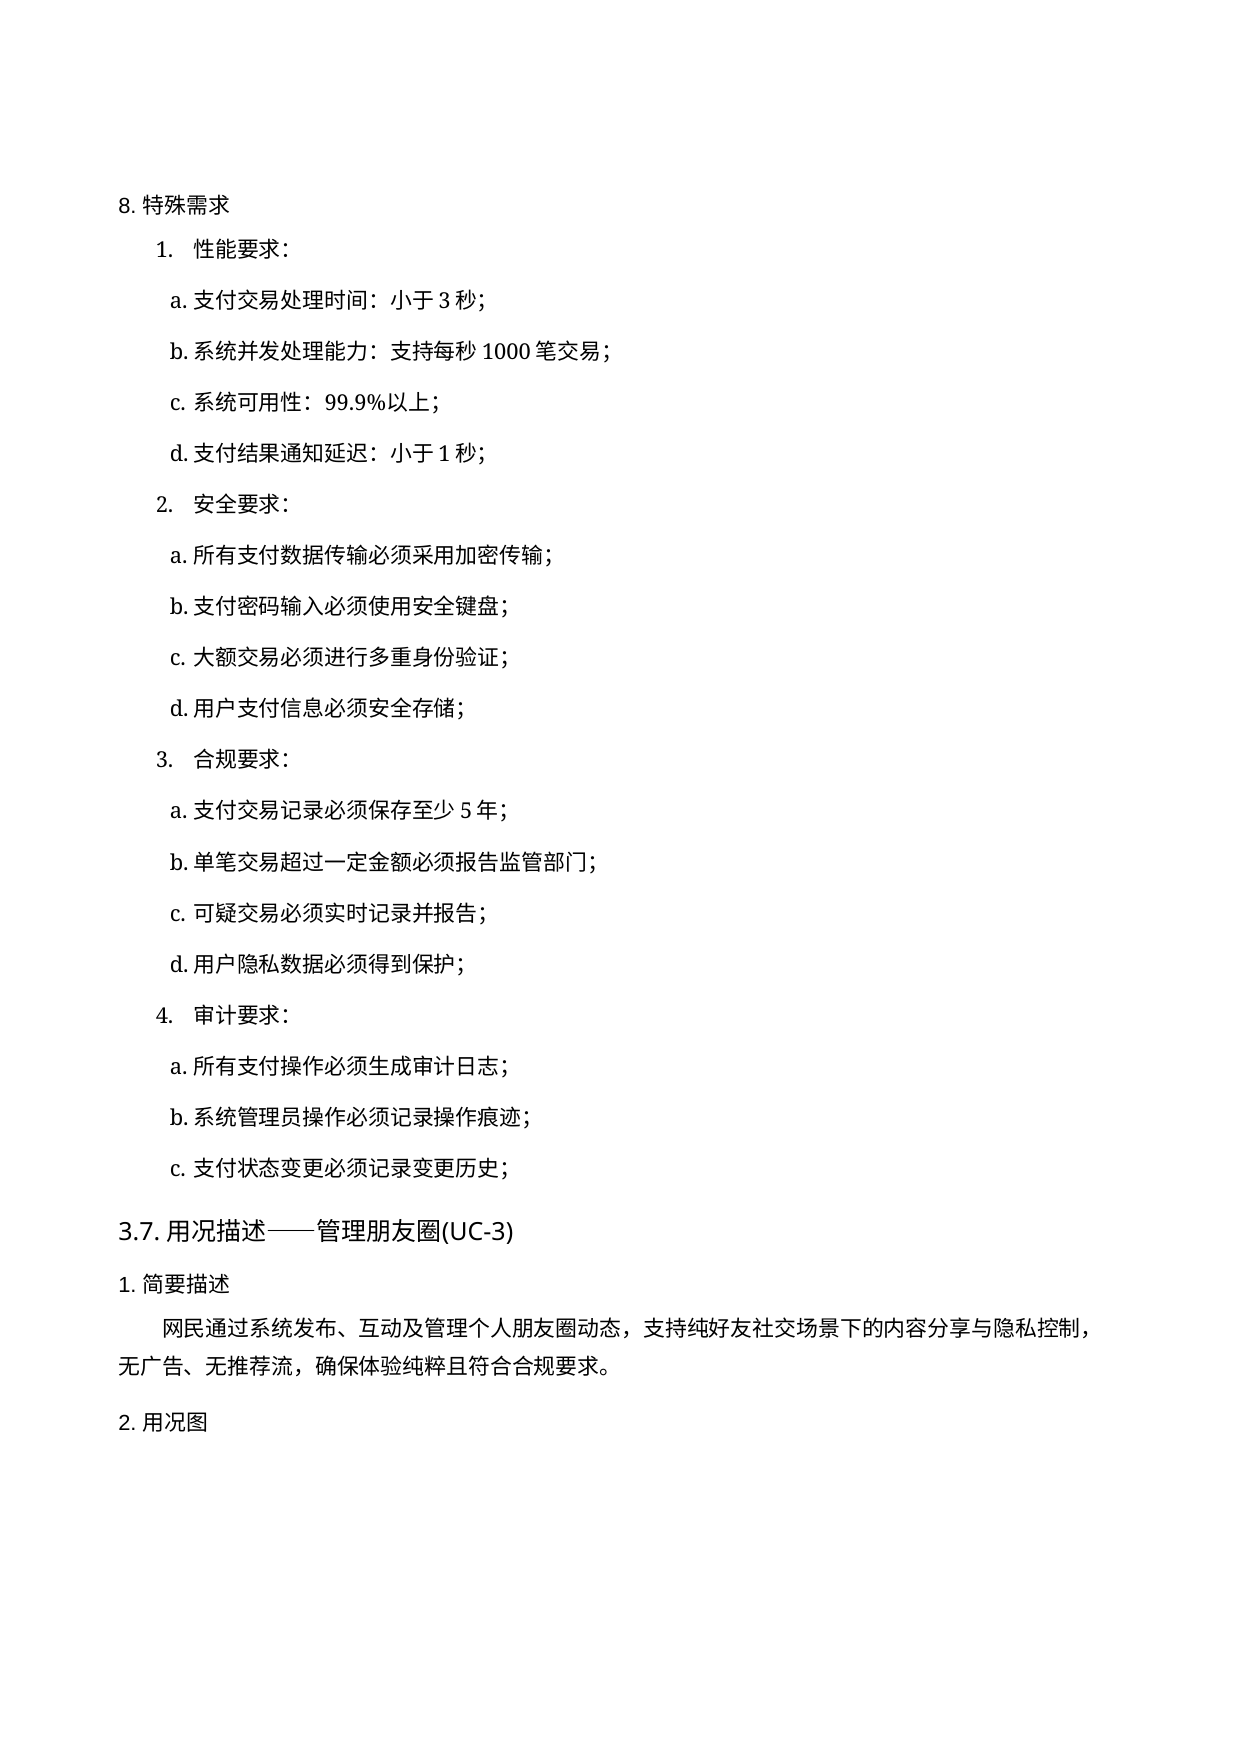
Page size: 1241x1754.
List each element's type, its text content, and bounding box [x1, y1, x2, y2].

list 支付交易记录必须保存至少5年； [169, 793, 1122, 825]
subtitle 简要描述 [118, 1267, 1122, 1298]
list 单笔交易超过一定金额必须报告监管部门； [169, 844, 1122, 876]
list 可疑交易必须实时记录并报告； [169, 896, 1122, 927]
subtitle 用况描述——管理朋友圈(UC-3) [118, 1212, 1122, 1248]
list 大额交易必须进行多重身份验证； [169, 640, 1122, 672]
list 审计要求： [156, 998, 1122, 1029]
list 系统可用性：99.9%以上； [169, 385, 1122, 417]
subtitle 特殊需求 [118, 188, 1122, 219]
list 合规要求： [156, 742, 1122, 774]
subtitle 用况图 [118, 1405, 1122, 1437]
list 支付密码输入必须使用安全键盘； [169, 589, 1122, 621]
list 性能要求： [156, 232, 1122, 264]
list 支付交易处理时间：小于3秒； [169, 283, 1122, 315]
list 系统管理员操作必须记录操作痕迹； [169, 1100, 1122, 1131]
list 所有支付操作必须生成审计日志； [169, 1049, 1122, 1080]
list 用户支付信息必须安全存储； [169, 691, 1122, 723]
list 安全要求： [156, 487, 1122, 519]
list 支付状态变更必须记录变更历史； [169, 1151, 1122, 1182]
list 所有支付数据传输必须采用加密传输； [169, 538, 1122, 570]
list 系统并发处理能力：支持每秒1000笔交易； [169, 334, 1122, 366]
text 网民通过系统发布、互动及管理个人朋友圈动态，支持纯好友社交场景下的内容分享与隐私控制，无广告、无推荐流，确保体验纯粹且符合合规要求。 [118, 1311, 1122, 1381]
list 支付结果通知延迟：小于1秒； [169, 436, 1122, 468]
list 用户隐私数据必须得到保护； [169, 947, 1122, 978]
